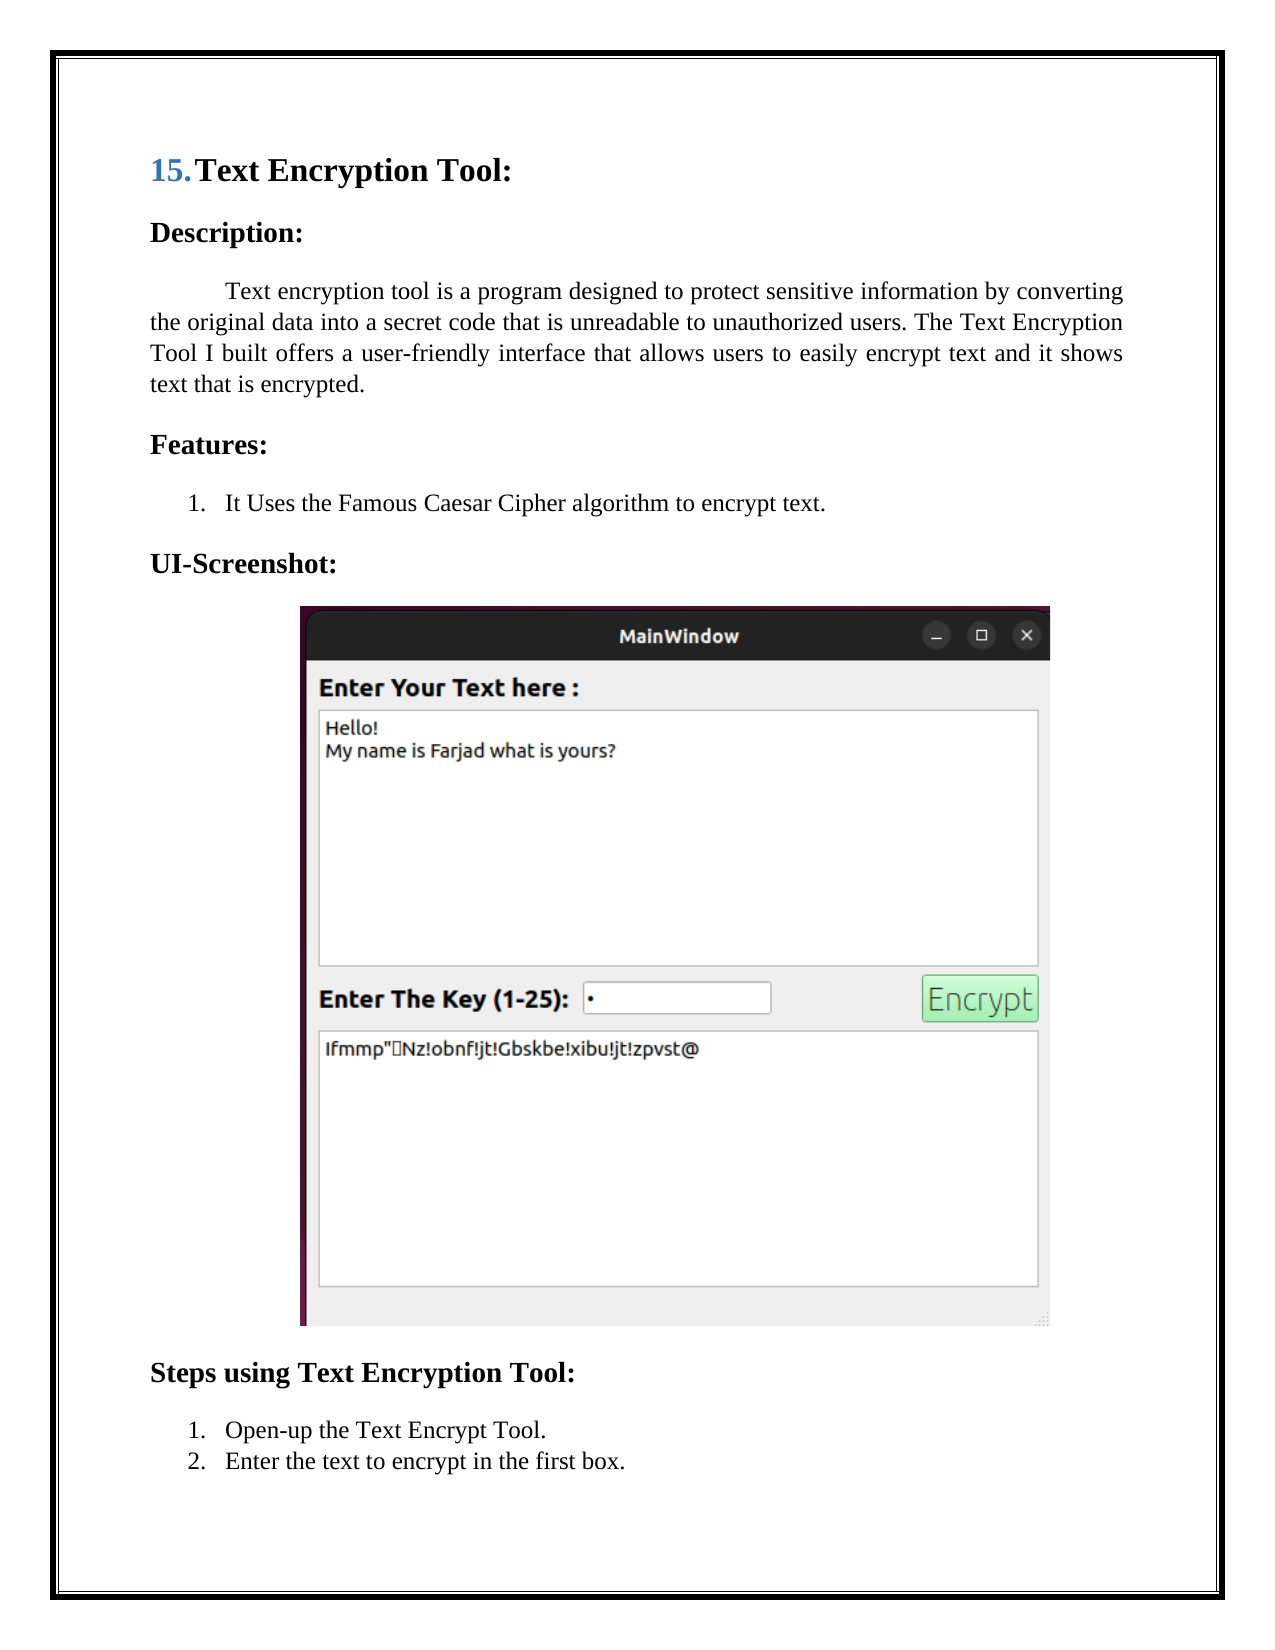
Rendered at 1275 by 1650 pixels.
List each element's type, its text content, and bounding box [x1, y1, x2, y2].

subtitle UI-Screenshot: [150, 546, 1125, 579]
subtitle Description: [150, 215, 1125, 249]
text Text encryption tool is a program designed to protect sensitive information by converting the original data into a secret code that is unreadable to unauthorized users. The Text Encryption Tool I built offers a user-friendly interface that allows users to easily encrypt text and it shows text that is encrypted. [150, 276, 1125, 398]
list Open-up the Text Encrypt Tool. [187, 1415, 1125, 1444]
list Enter the text to encrypt in the first box. [187, 1446, 1125, 1475]
picture [300, 606, 1050, 1326]
list It Uses the Famous Caesar Cipher algorithm to encrypt text. [187, 488, 1125, 517]
subtitle Text Encryption Tool: [150, 150, 1125, 188]
subtitle Features: [150, 427, 1125, 461]
subtitle Steps using Text Encryption Tool: [150, 1355, 1125, 1388]
